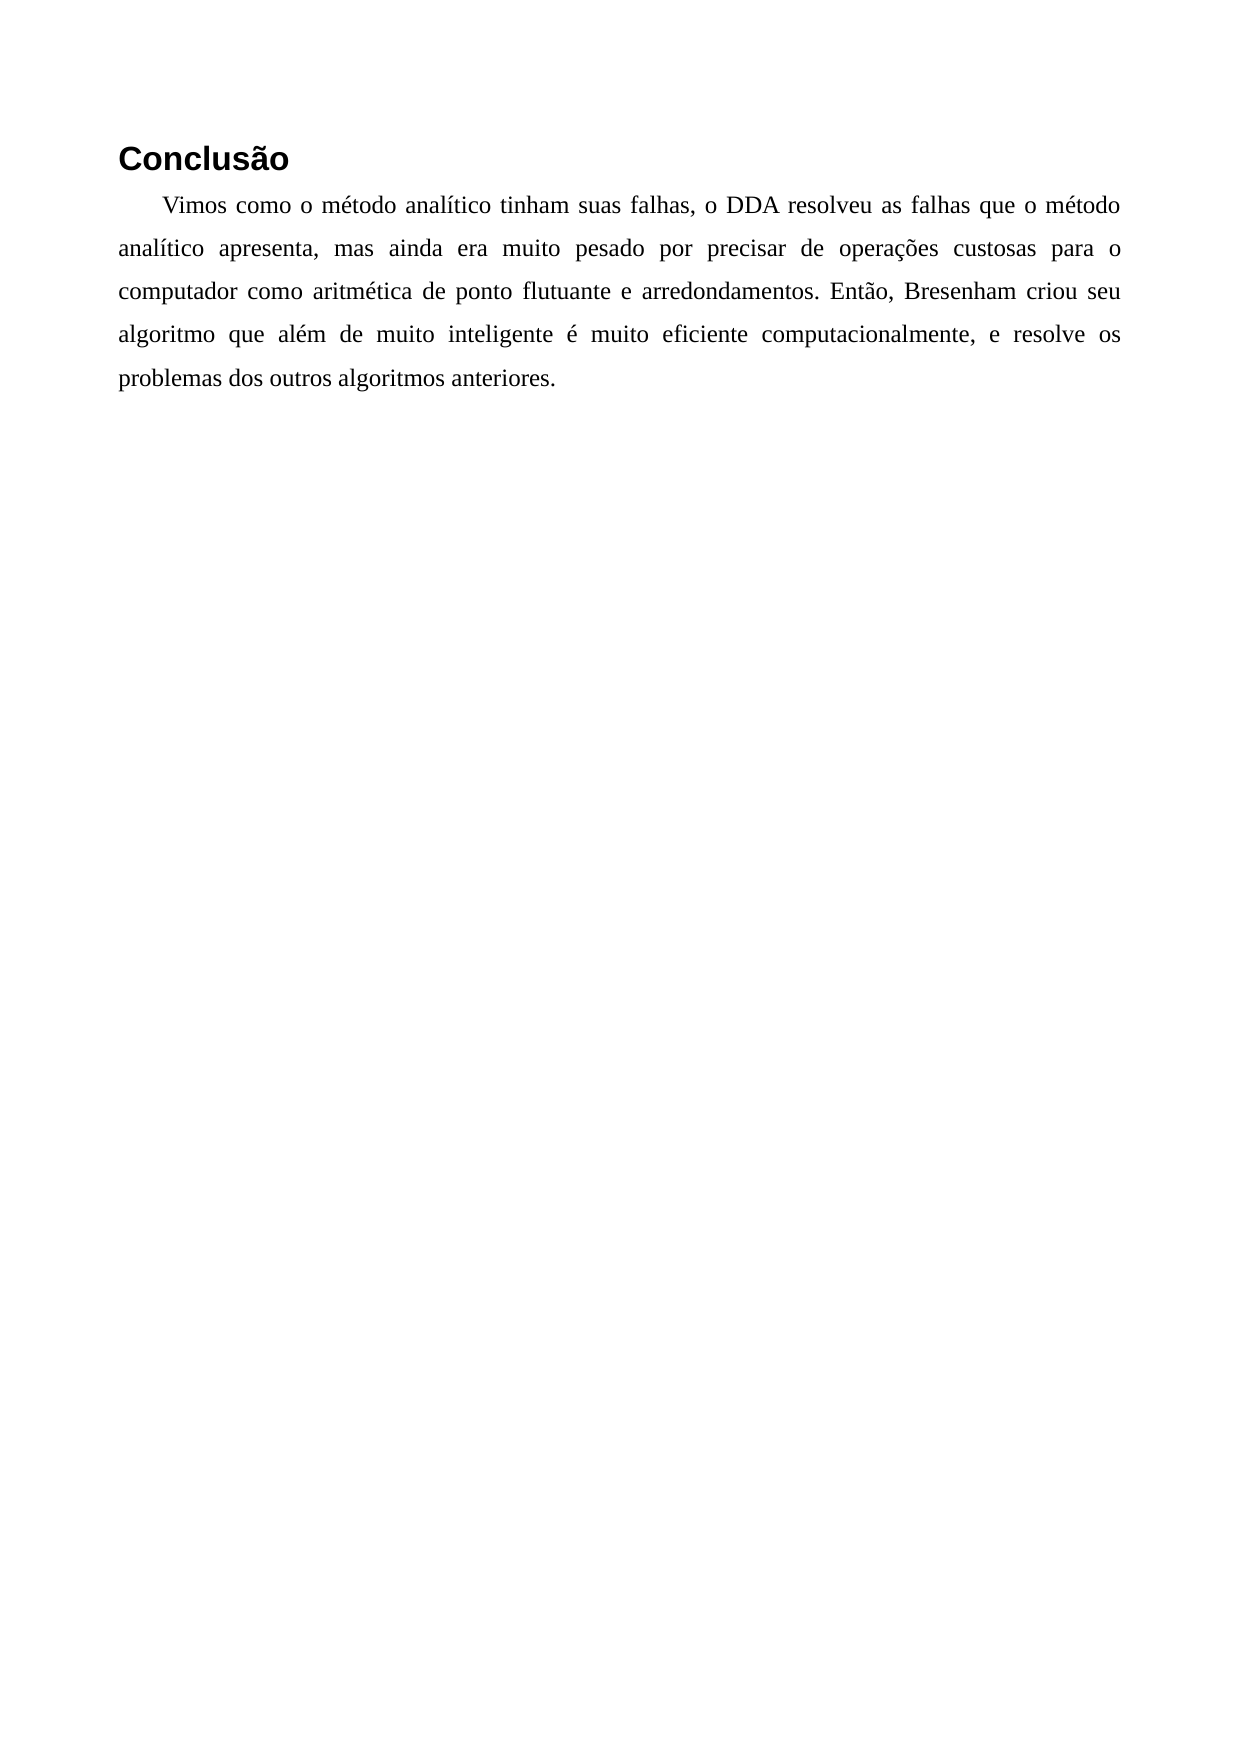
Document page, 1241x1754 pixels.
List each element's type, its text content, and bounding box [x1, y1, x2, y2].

subtitle Conclusão [118, 139, 1122, 178]
text Vimos como o método analítico tinham suas falhas, o DDA resolveu as falhas que o método analítico apresenta, mas ainda era muito pesado por precisar de operações custosas para o computador como aritmética de ponto flutuante e arredondamentos. Então, Bresenham criou seu algoritmo que além de muito inteligente é muito eficiente computacionalmente, e resolve os problemas dos outros algoritmos anteriores. [118, 190, 1122, 391]
